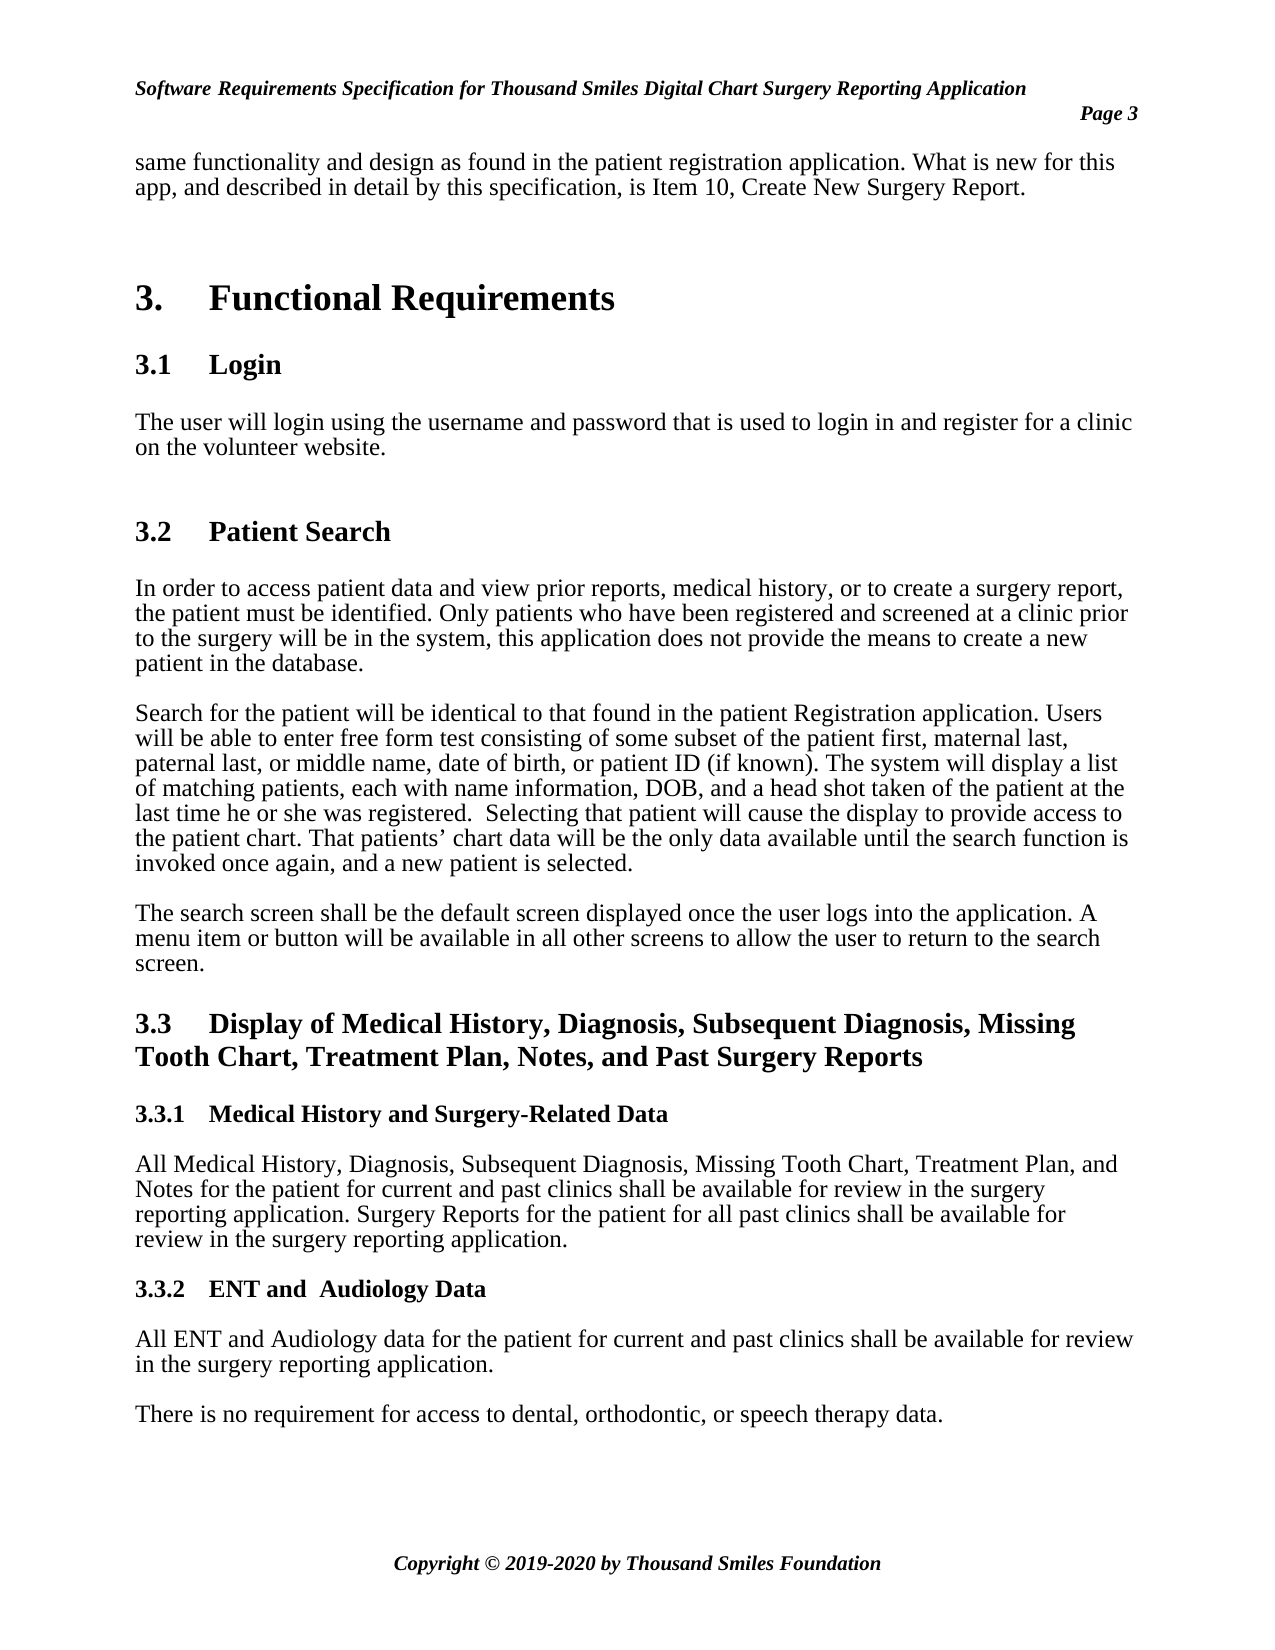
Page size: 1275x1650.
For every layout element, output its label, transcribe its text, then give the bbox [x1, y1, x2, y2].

text In order to access patient data and view prior reports, medical history, or to create a surgery report, the patient must be identified. Only patients who have been registered and screened at a clinic prior to the surgery will be in the system, this application does not provide the means to create a new patient in the database. [135, 577, 1140, 677]
text Search for the patient will be identical to that found in the patient Registration application. Users will be able to enter free form test consisting of some subset of the patient first, maternal last, paternal last, or middle name, date of birth, or patient ID (if known). The system will display a list of matching patients, each with name information, DOB, and a head shot taken of the patient at the last time he or she was registered. Selecting that patient will cause the display to provide access to the patient chart. That patients’ chart data will be the only data available until the search function is invoked once again, and a new patient is selected. [135, 702, 1140, 877]
text There is no requirement for access to dental, orthodontic, or speech therapy data. [135, 1402, 1140, 1427]
text All ENT and Audiology data for the patient for current and past clinics shall be available for review in the surgery reporting application. [135, 1327, 1140, 1377]
subtitle Functional Requirements [135, 275, 1140, 318]
text same functionality and design as found in the patient registration application. What is new for this app, and described in detail by this specification, is Item 10, Create New Surgery Report. [135, 150, 1140, 200]
text The search screen shall be the default screen displayed once the user logs into the application. A menu item or button will be available in all other screens to allow the user to return to the search screen. [135, 902, 1140, 977]
subtitle ENT and Audiology Data [135, 1277, 1140, 1302]
subtitle Display of Medical History, Diagnosis, Subsequent Diagnosis, Missing Tooth Chart, Treatment Plan, Notes, and Past Surgery Reports [135, 1006, 1140, 1073]
text The user will login using the username and password that is used to login in and register for a clinic on the volunteer website. [135, 410, 1140, 460]
subtitle Login [135, 347, 1140, 381]
text All Medical History, Diagnosis, Subsequent Diagnosis, Missing Tooth Chart, Treatment Plan, and Notes for the patient for current and past clinics shall be available for review in the surgery reporting application. Surgery Reports for the patient for all past clinics shall be available for review in the surgery reporting application. [135, 1152, 1140, 1252]
subtitle Patient Search [135, 514, 1140, 548]
subtitle Medical History and Surgery-Related Data [135, 1102, 1140, 1127]
